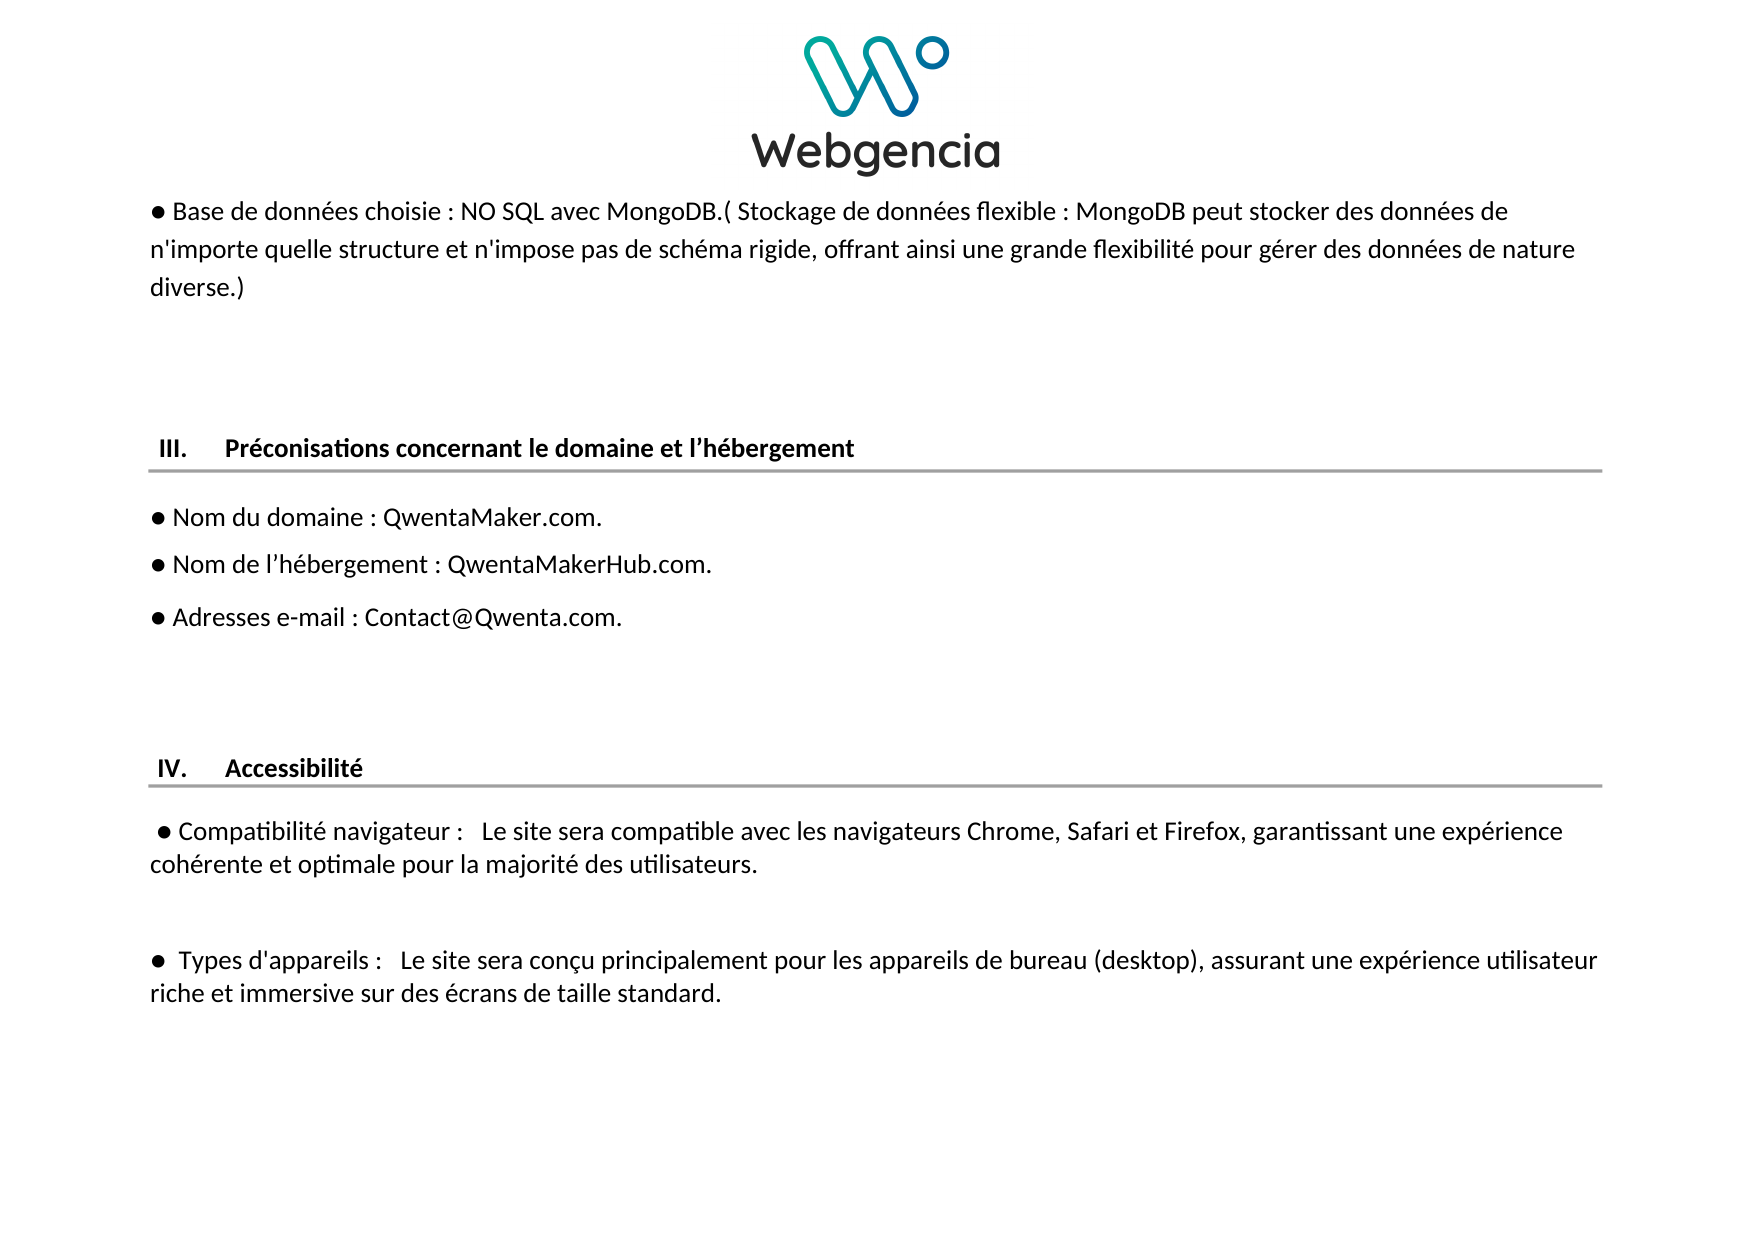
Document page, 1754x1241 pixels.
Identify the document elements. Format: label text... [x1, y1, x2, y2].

list Accessibilité [187, 751, 1604, 784]
text ● Compatibilité navigateur : Le site sera compatible avec les navigateurs Chrome, Safari et Firefox, garantissant une expérience cohérente et optimale pour la majorité des utilisateurs. [150, 814, 1604, 881]
text ● Nom de l’hébergement : QwentaMakerHub.com. [150, 547, 1604, 580]
text ● Types d'appareils : Le site sera conçu principalement pour les appareils de bureau (desktop), assurant une expérience utilisateur riche et immersive sur des écrans de taille standard. [150, 943, 1604, 1009]
text ● Base de données choisie : NO SQL avec MongoDB.( Stockage de données flexible : MongoDB peut stocker des données de n'importe quelle structure et n'impose pas de schéma rigide, offrant ainsi une grande flexibilité pour gérer des données de nature diverse.) [150, 150, 1604, 303]
text ● Adresses e-mail : Contact@Qwenta.com. [150, 600, 1604, 633]
text ● Nom du domaine : QwentaMaker.com. [150, 500, 1604, 533]
list Préconisations concernant le domaine et l’hébergement [187, 432, 1604, 464]
picture [710, 23, 1035, 190]
